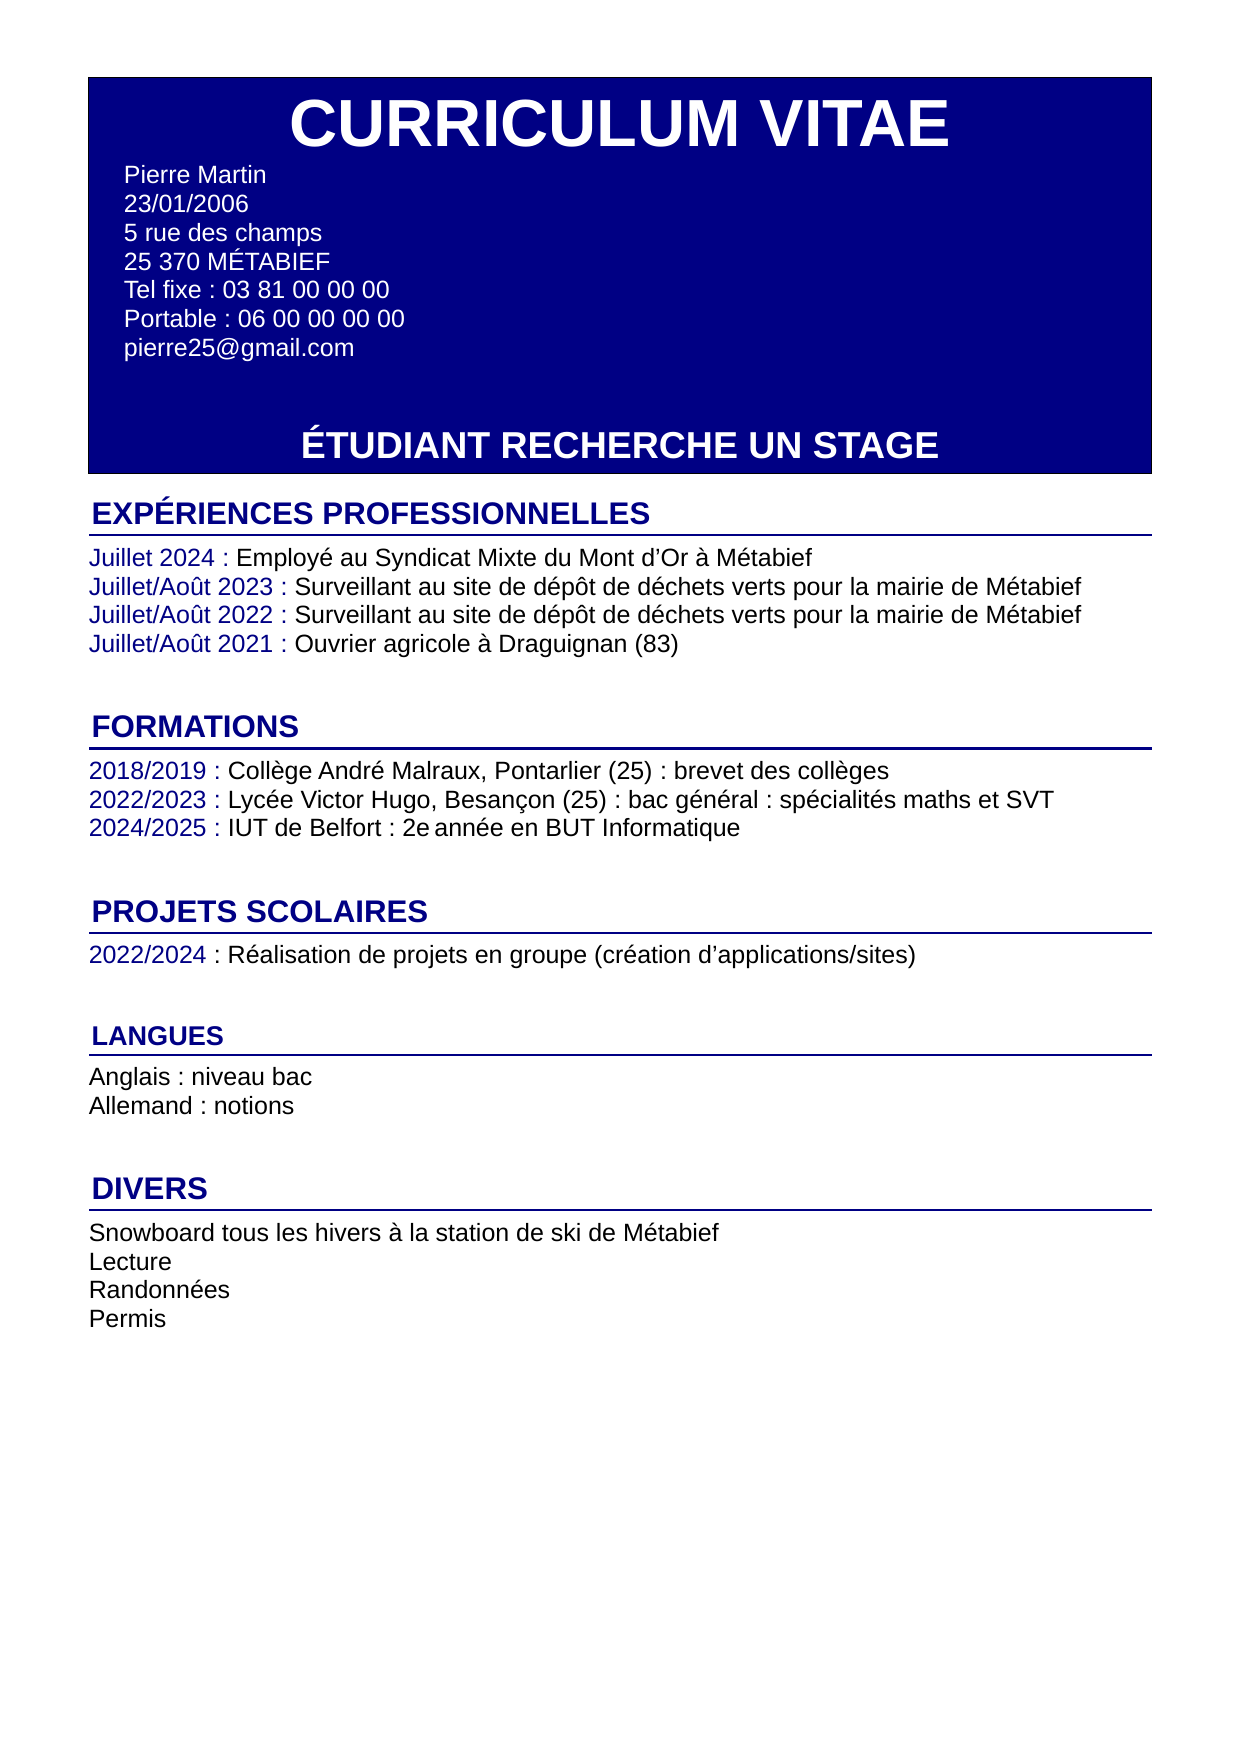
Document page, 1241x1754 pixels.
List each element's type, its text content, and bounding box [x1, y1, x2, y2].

text Permis [88, 1304, 1152, 1333]
table_header CURRICULUM VITAE Pierre Martin 23/01/2006 5 rue des champs 25 370 MÉTABIEF Tel fixe : 03 81 00 00 00 Portable : 06 00 00 00 00 pierre25@gmail.com ÉTUDIANT RECHERCHE UN STAGE [89, 78, 1151, 473]
text 2022/2024 : Réalisation de projets en groupe (création d’applications/sites) [88, 940, 1152, 969]
subtitle FORMATIONS [88, 706, 1152, 749]
text Juillet/Août 2022 : Surveillant au site de dépôt de déchets verts pour la mairie de Métabief [88, 600, 1152, 629]
subtitle PROJETS SCOLAIRES [88, 890, 1152, 934]
text Snowboard tous les hivers à la station de ski de Métabief [88, 1218, 1152, 1247]
text 2024/2025 : IUT de Belfort : 2e année en BUT Informatique [88, 813, 1152, 842]
subtitle EXPÉRIENCES PROFESSIONNELLES [88, 492, 1152, 536]
text Juillet/Août 2023 : Surveillant au site de dépôt de déchets verts pour la mairie de Métabief [88, 572, 1152, 600]
text Allemand : notions [88, 1091, 1152, 1120]
subtitle LANGUES [88, 1017, 1152, 1056]
text Juillet/Août 2021 : Ouvrier agricole à Draguignan (83) [88, 629, 1152, 658]
text Anglais : niveau bac [88, 1062, 1152, 1091]
text 2018/2019 : Collège André Malraux, Pontarlier (25) : brevet des collèges [88, 756, 1152, 785]
text Juillet 2024 : Employé au Syndicat Mixte du Mont d’Or à Métabief [88, 543, 1152, 572]
text Randonnées [88, 1275, 1152, 1304]
subtitle DIVERS [88, 1167, 1152, 1211]
text Lecture [88, 1247, 1152, 1275]
text 2022/2023 : Lycée Victor Hugo, Besançon (25) : bac général : spécialités maths et SVT [88, 785, 1152, 813]
